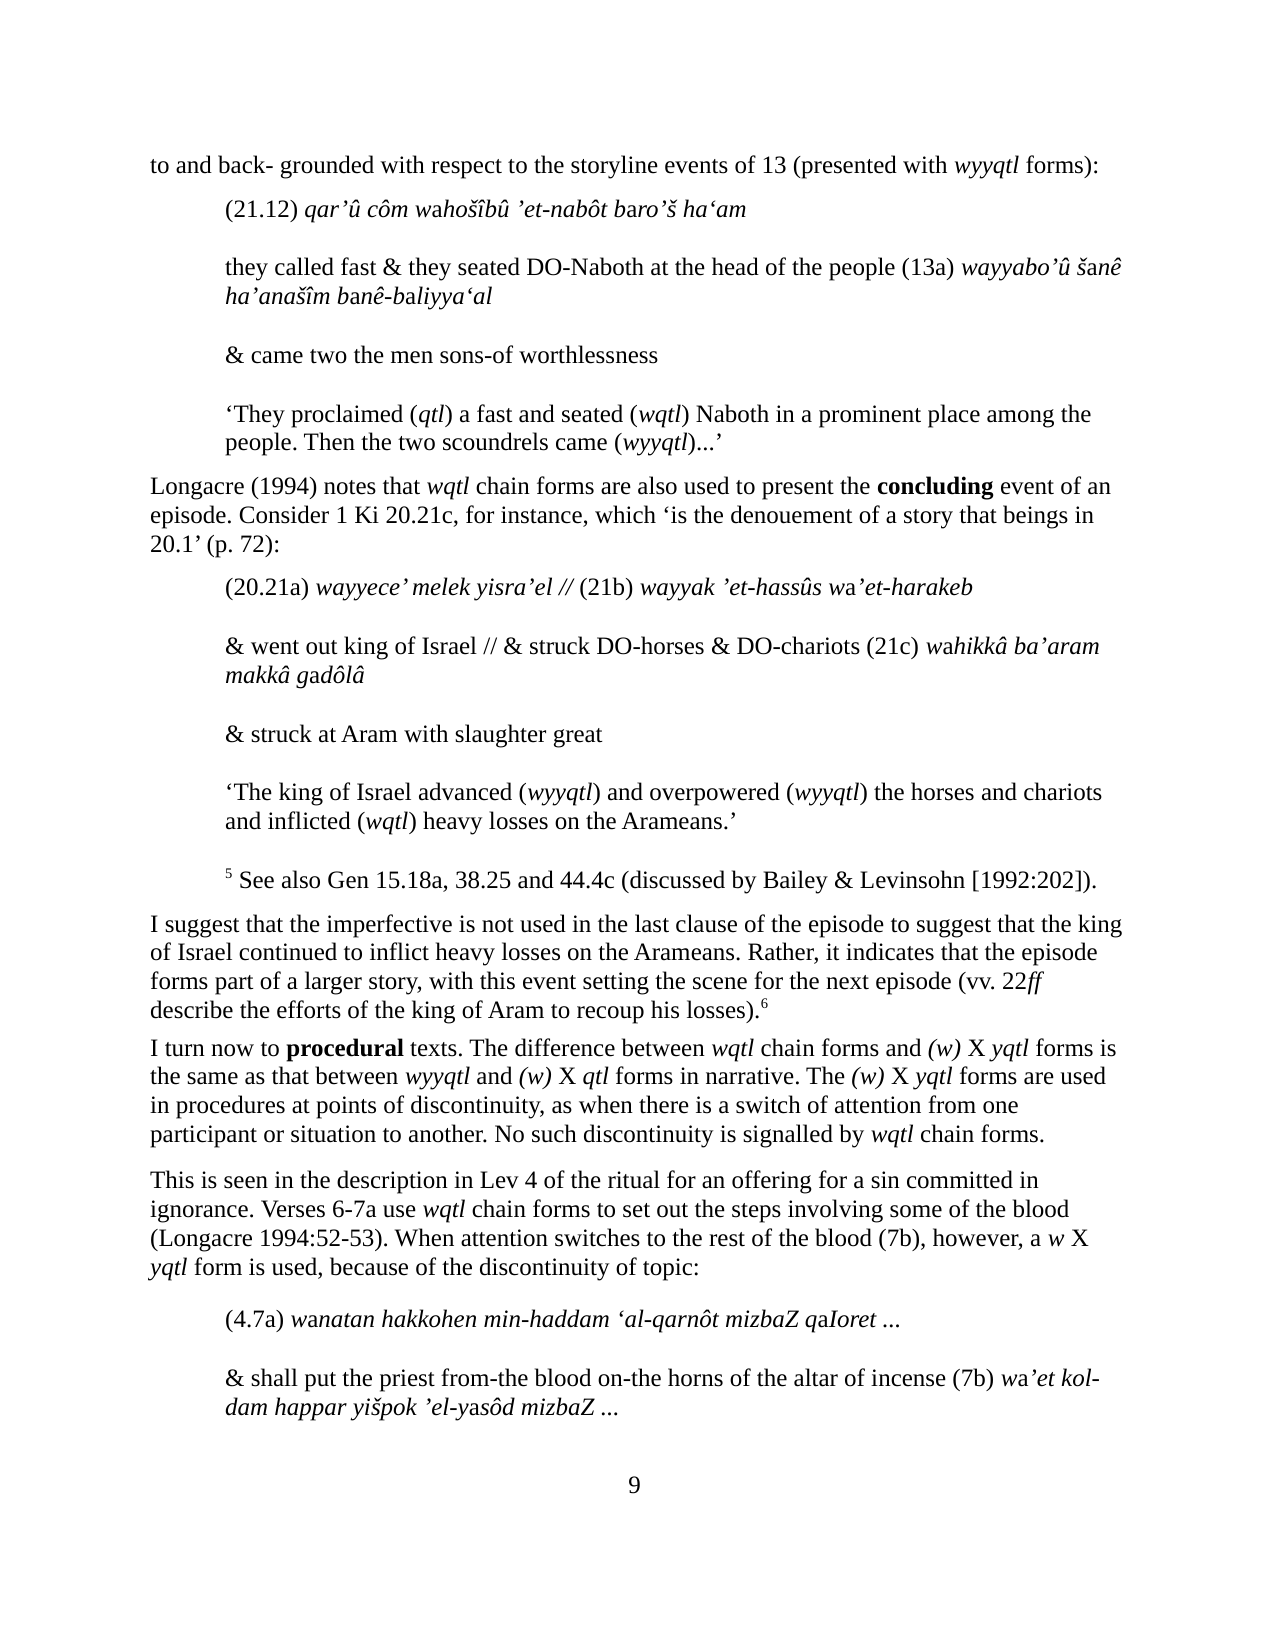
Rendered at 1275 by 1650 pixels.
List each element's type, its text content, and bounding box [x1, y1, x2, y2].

text & came two the men sons-of worthlessness [225, 340, 1125, 369]
text ‘The king of Israel advanced (wyyqtl) and overpowered (wyyqtl) the horses and chariots and inflicted (wqtl) heavy losses on the Arameans.’ [225, 777, 1125, 835]
text I turn now to procedural texts. The difference between wqtl chain forms and (w) X yqtl forms is the same as that between wyyqtl and (w) X qtl forms in narrative. The (w) X yqtl forms are used in procedures at points of discontinuity, as when there is a switch of attention from one participant or situation to another. No such discontinuity is signalled by wqtl chain forms. [150, 1033, 1125, 1148]
text & went out king of Israel // & struck DO-horses & DO-chariots (21c) wahikkâ ba’aram makkâ gadôlâ [225, 631, 1125, 689]
text & shall put the priest from-the blood on-the horns of the altar of incense (7b) wa’et kol-dam happar yišpok ’el-yasôd mizbaZ ... [225, 1363, 1125, 1421]
text to and back- grounded with respect to the storyline events of 13 (presented with wyyqtl forms): [150, 150, 1125, 179]
text (21.12) qar’û côm wahošîbû ’et-nabôt baro’š ha‘am [225, 194, 1125, 222]
text (4.7a) wanatan hakkohen min-haddam ‘al-qarnôt mizbaZ qaIoret ... [225, 1304, 1125, 1333]
text I suggest that the imperfective is not used in the last clause of the episode to suggest that the king of Israel continued to inflict heavy losses on the Arameans. Rather, it indicates that the episode forms part of a larger story, with this event setting the scene for the next episode (vv. 22ff describe the efforts of the king of Aram to recoup his losses).6 [150, 909, 1125, 1024]
text ‘They proclaimed (qtl) a fast and seated (wqtl) Naboth in a prominent place among the people. Then the two scoundrels came (wyyqtl)...’ [225, 399, 1125, 456]
text & struck at Aram with slaughter great [225, 719, 1125, 747]
text they called fast & they seated DO-Naboth at the head of the people (13a) wayyabo’û šanê ha’anašîm banê-baliyya‘al [225, 252, 1125, 310]
text 5 See also Gen 15.18a, 38.25 and 44.4c (discussed by Bailey & Levinsohn [1992:202]). [225, 865, 1125, 894]
text This is seen in the description in Lev 4 of the ritual for an offering for a sin committed in ignorance. Verses 6-7a use wqtl chain forms to set out the steps involving some of the blood (Longacre 1994:52-53). When attention switches to the rest of the blood (7b), however, a w X yqtl form is used, because of the discontinuity of topic: [150, 1166, 1125, 1281]
text Longacre (1994) notes that wqtl chain forms are also used to present the concluding event of an episode. Consider 1 Ki 20.21c, for instance, which ‘is the denouement of a story that beings in 20.1’ (p. 72): [150, 471, 1125, 557]
text (20.21a) wayyece’ melek yisra’el // (21b) wayyak ’et-hassûs wa’et-harakeb [225, 572, 1125, 601]
